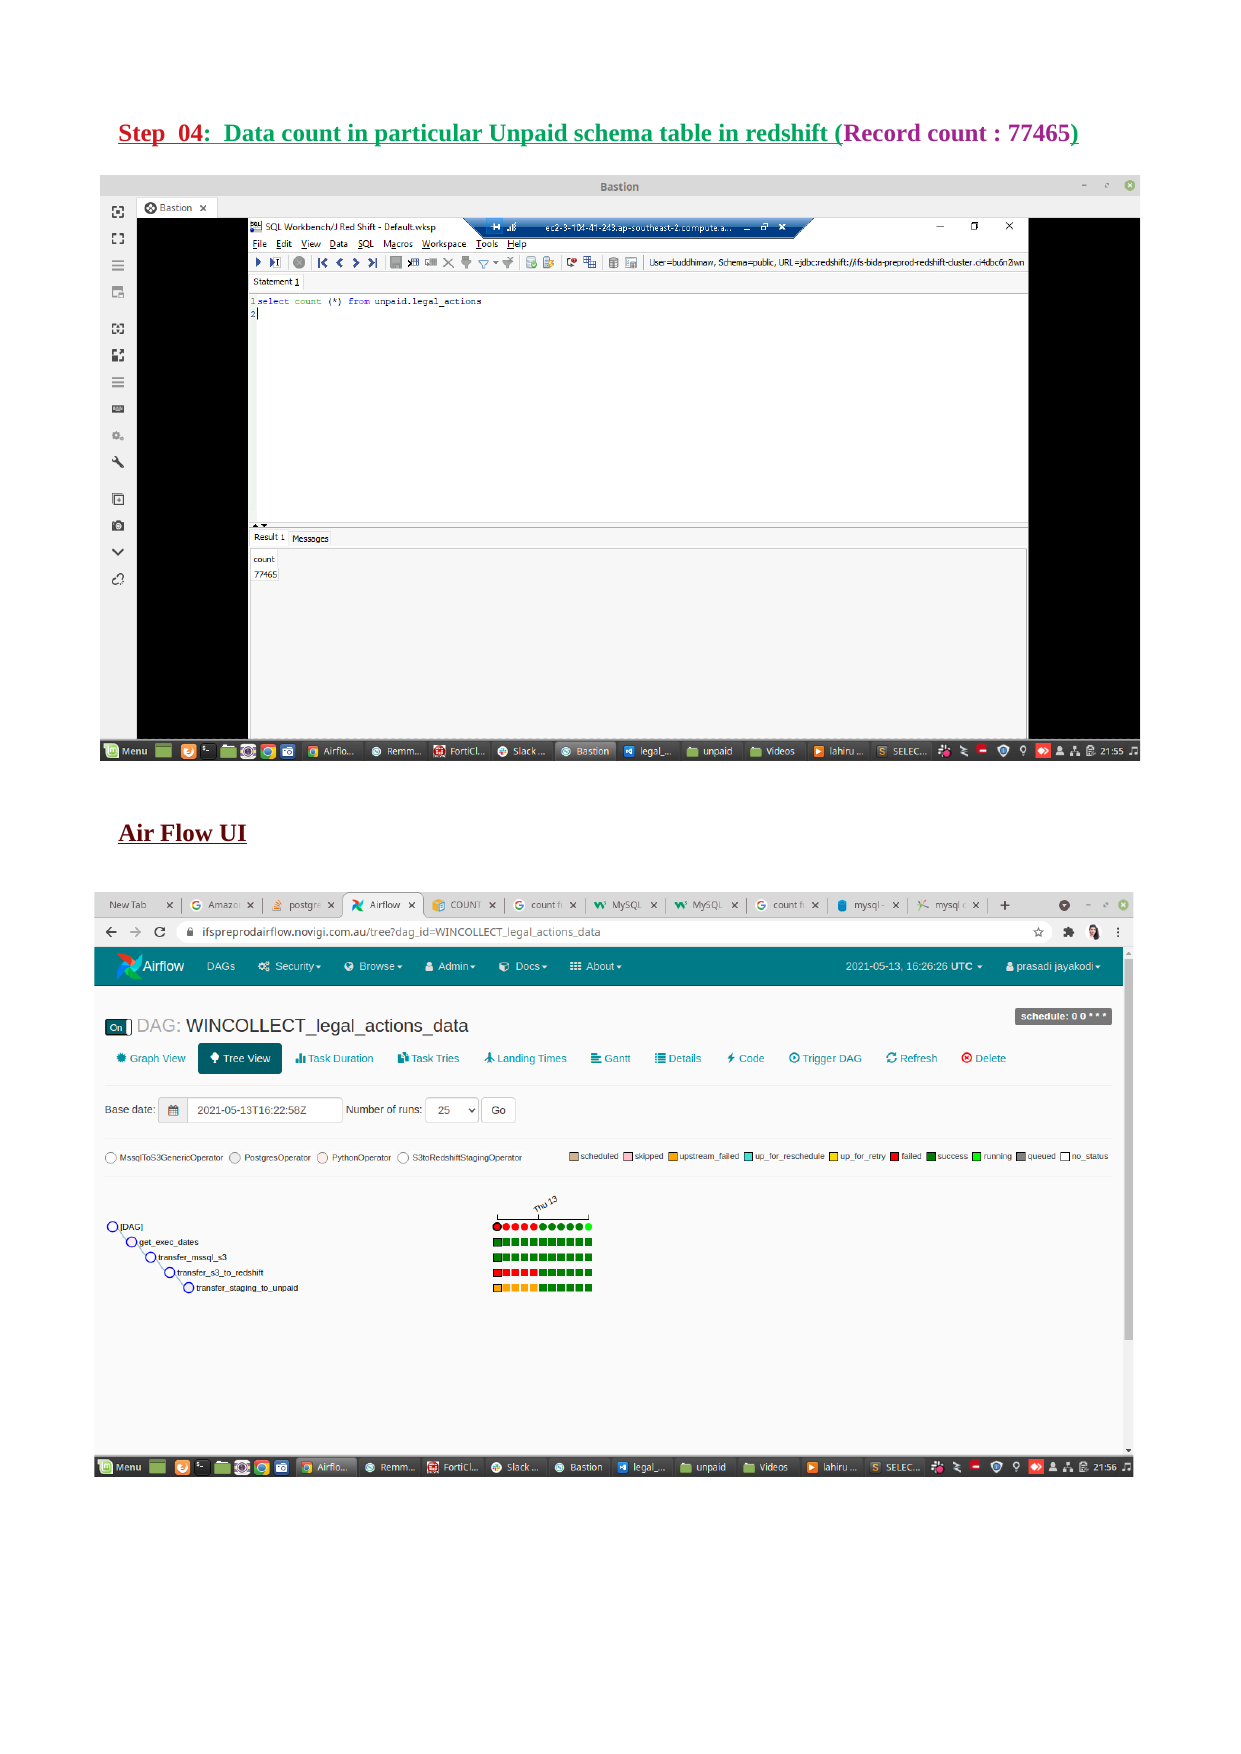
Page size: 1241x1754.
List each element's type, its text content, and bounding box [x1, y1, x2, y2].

picture [100, 175, 1141, 761]
text Step 04: Data count in particular Unpaid schema table in redshift (Record count : 77465) [118, 118, 1122, 147]
picture [94, 892, 1134, 1477]
text Air Flow UI [118, 818, 1122, 847]
